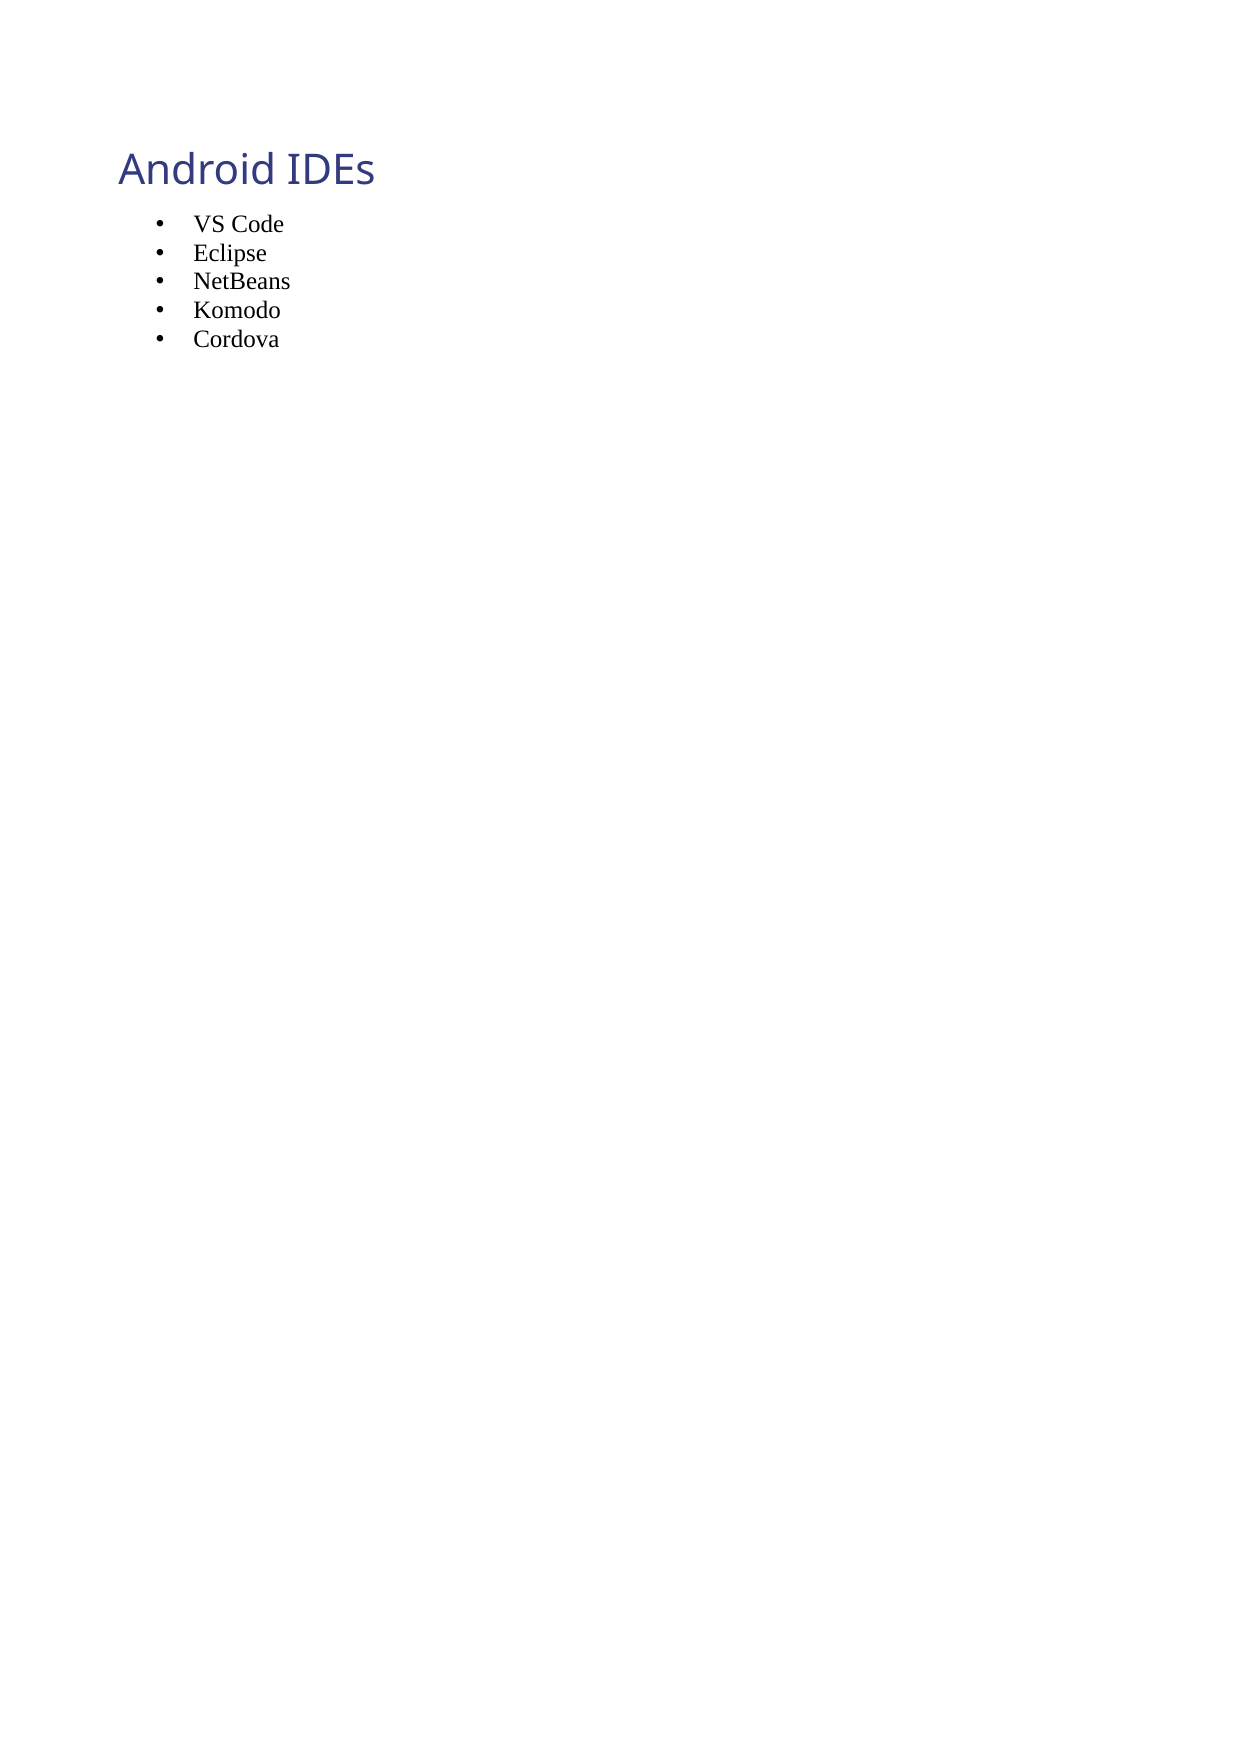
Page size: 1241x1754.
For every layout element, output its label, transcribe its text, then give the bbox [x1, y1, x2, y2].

subtitle Android IDEs [118, 139, 1122, 196]
list Cordova [156, 324, 1122, 353]
list VS Code [156, 209, 1122, 238]
list Eclipse [156, 238, 1122, 266]
list NetBeans [156, 266, 1122, 295]
list Komodo [156, 295, 1122, 324]
